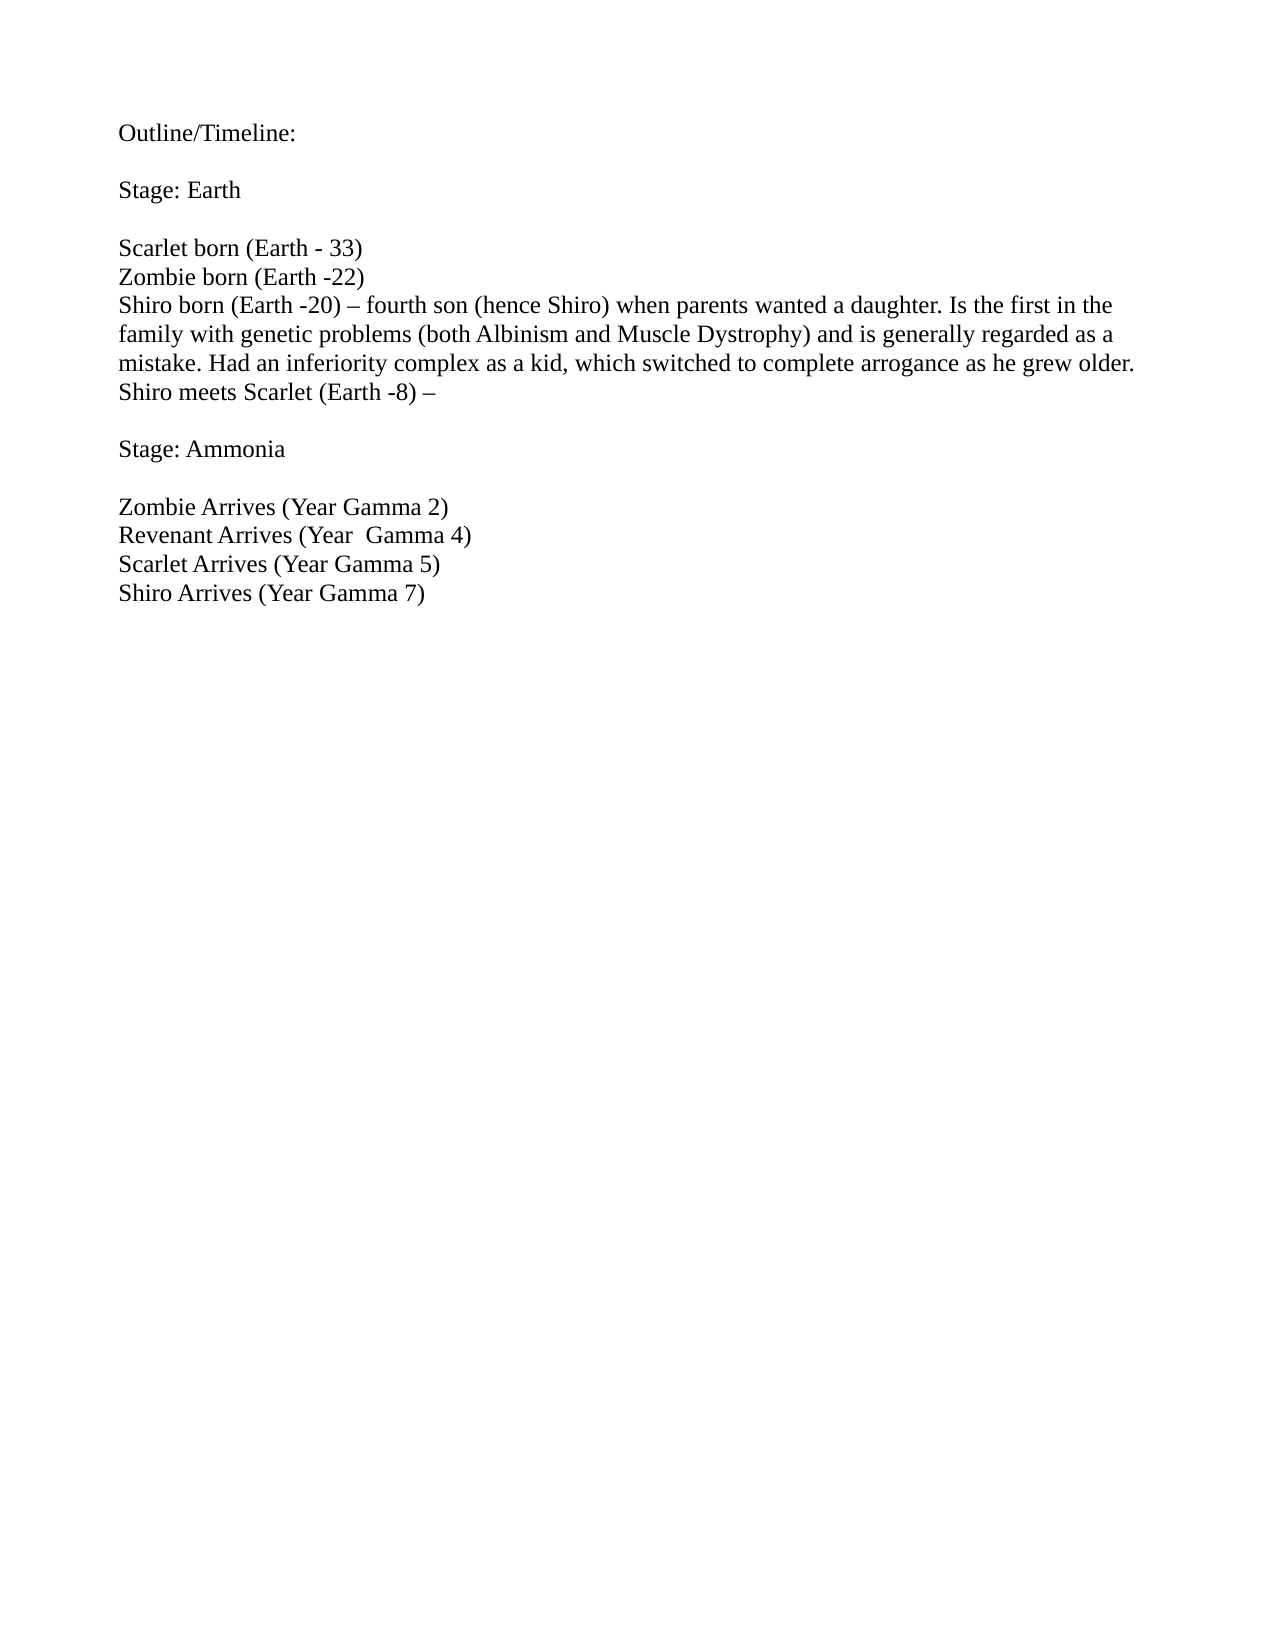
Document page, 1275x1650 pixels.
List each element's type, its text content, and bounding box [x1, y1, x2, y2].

text Revenant Arrives (Year Gamma 4) [118, 521, 1157, 549]
text Outline/Timeline: [118, 118, 1157, 147]
text Scarlet Arrives (Year Gamma 5) [118, 549, 1157, 578]
text Stage: Earth [118, 176, 1157, 204]
text Stage: Ammonia [118, 434, 1157, 463]
text Shiro meets Scarlet (Earth -8) – [118, 377, 1157, 406]
text Scarlet born (Earth - 33) [118, 233, 1157, 262]
text Zombie born (Earth -22) [118, 262, 1157, 291]
text Shiro born (Earth -20) – fourth son (hence Shiro) when parents wanted a daughter. Is the first in the family with genetic problems (both Albinism and Muscle Dystrophy) and is generally regarded as a mistake. Had an inferiority complex as a kid, which switched to complete arrogance as he grew older. [118, 291, 1157, 377]
text Shiro Arrives (Year Gamma 7) [118, 578, 1157, 607]
text Zombie Arrives (Year Gamma 2) [118, 492, 1157, 521]
